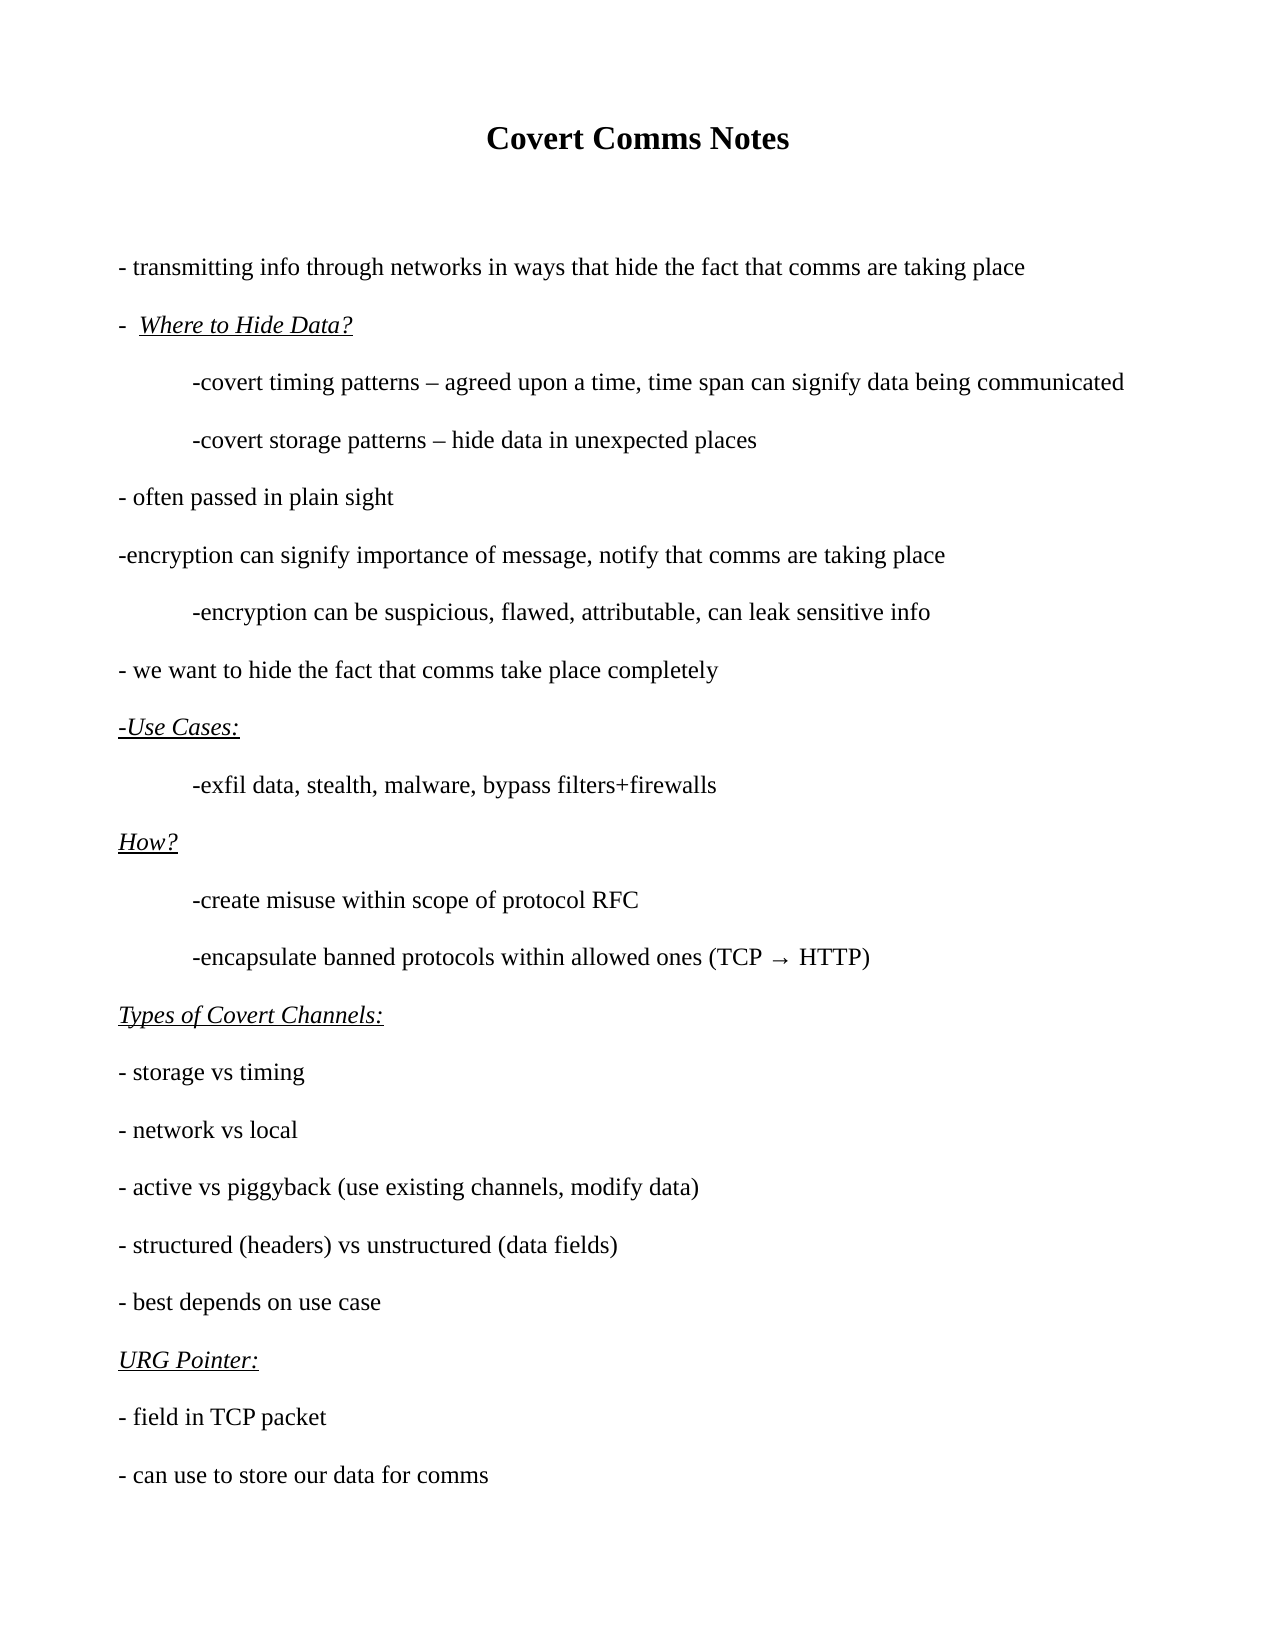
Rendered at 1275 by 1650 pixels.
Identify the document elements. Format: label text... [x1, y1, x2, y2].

text - active vs piggyback (use existing channels, modify data) [118, 1172, 1157, 1201]
text - transmitting info through networks in ways that hide the fact that comms are taking place [118, 252, 1157, 281]
text -exfil data, stealth, malware, bypass filters+firewalls [118, 770, 1157, 798]
text -create misuse within scope of protocol RFC [118, 885, 1157, 913]
text - best depends on use case [118, 1287, 1157, 1316]
text - can use to store our data for comms [118, 1460, 1157, 1488]
text -encapsulate banned protocols within allowed ones (TCP → HTTP) [118, 942, 1157, 971]
text - structured (headers) vs unstructured (data fields) [118, 1230, 1157, 1258]
text - field in TCP packet [118, 1402, 1157, 1431]
text How? [118, 827, 1157, 856]
text -covert storage patterns – hide data in unexpected places [118, 425, 1157, 453]
text - we want to hide the fact that comms take place completely [118, 655, 1157, 683]
text Types of Covert Channels: [118, 1000, 1157, 1028]
text - often passed in plain sight [118, 482, 1157, 511]
text -encryption can be suspicious, flawed, attributable, can leak sensitive info [118, 597, 1157, 626]
text -covert timing patterns – agreed upon a time, time span can signify data being communicated [118, 367, 1157, 396]
text - storage vs timing [118, 1057, 1157, 1086]
text -Use Cases: [118, 712, 1157, 741]
text URG Pointer: [118, 1345, 1157, 1373]
text Covert Comms Notes [118, 118, 1157, 156]
text - Where to Hide Data? [118, 310, 1157, 338]
text -encryption can signify importance of message, notify that comms are taking place [118, 540, 1157, 568]
text - network vs local [118, 1115, 1157, 1143]
